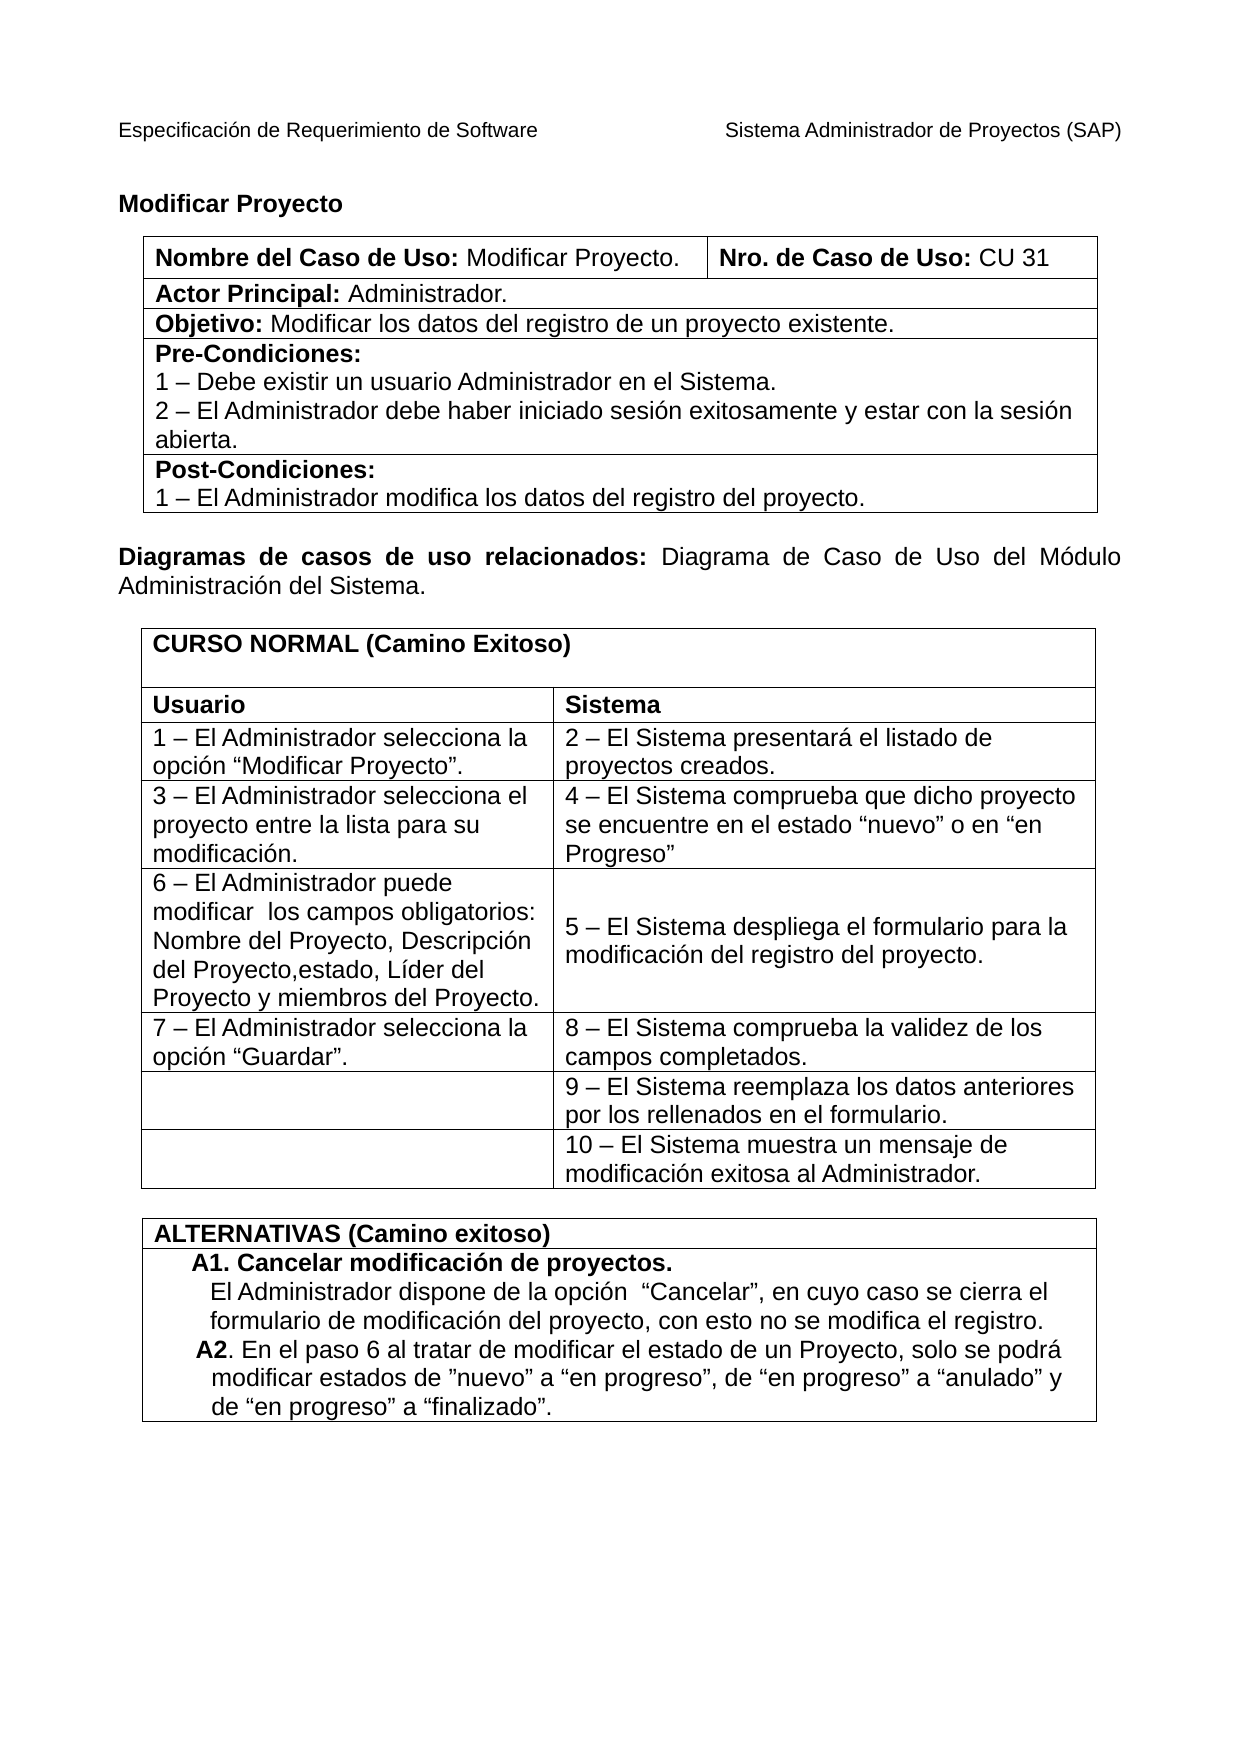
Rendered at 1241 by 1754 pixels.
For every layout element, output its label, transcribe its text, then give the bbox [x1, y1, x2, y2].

table_cell 8 – El Sistema comprueba la validez de los campos completados. [554, 1013, 1095, 1071]
table_cell 3 – El Administrador selecciona el proyecto entre la lista para su modificación. [142, 781, 553, 867]
text Modificar Proyecto [118, 189, 1122, 218]
table_cell Sistema [554, 688, 1095, 722]
table_cell [142, 1072, 553, 1129]
table_cell [142, 1130, 553, 1188]
table_header ALTERNATIVAS (Camino exitoso) [143, 1219, 1096, 1247]
table_header CURSO NORMAL (Camino Exitoso) [142, 629, 1095, 687]
table_cell 2 – El Sistema presentará el listado de proyectos creados. [554, 723, 1095, 780]
table_cell Pre-Condiciones: 1 – Debe existir un usuario Administrador en el Sistema. 2 – El Administrador debe haber iniciado sesión exitosamente y estar con la sesión abierta. [144, 339, 1097, 453]
table_cell Objetivo: Modificar los datos del registro de un proyecto existente. [144, 309, 1097, 337]
table_cell Post-Condiciones: 1 – El Administrador modifica los datos del registro del proyecto. [144, 455, 1097, 512]
table_cell A1. Cancelar modificación de proyectos. El Administrador dispone de la opción “Cancelar”, en cuyo caso se cierra el formulario de modificación del proyecto, con esto no se modifica el registro. A2. En el paso 6 al tratar de modificar el estado de un Proyecto, solo se podrá modificar estados de ”nuevo” a “en progreso”, de “en progreso” a “anulado” y de “en progreso” a “finalizado”. [143, 1249, 1096, 1421]
table_cell 10 – El Sistema muestra un mensaje de modificación exitosa al Administrador. [554, 1130, 1095, 1188]
table_cell 7 – El Administrador selecciona la opción “Guardar”. [142, 1013, 553, 1071]
table_header Nro. de Caso de Uso: CU 31 [708, 237, 1097, 278]
table_cell 6 – El Administrador puede modificar los campos obligatorios: Nombre del Proyecto, Descripción del Proyecto,estado, Líder del Proyecto y miembros del Proyecto. [142, 869, 553, 1012]
text Diagramas de casos de uso relacionados: Diagrama de Caso de Uso del Módulo Administración del Sistema. [118, 542, 1122, 599]
table_header Nombre del Caso de Uso: Modificar Proyecto. [144, 237, 707, 278]
table_cell 9 – El Sistema reemplaza los datos anteriores por los rellenados en el formulario. [554, 1072, 1095, 1129]
table_cell 4 – El Sistema comprueba que dicho proyecto se encuentre en el estado “nuevo” o en “en Progreso” [554, 781, 1095, 867]
table_cell Actor Principal: Administrador. [144, 279, 1097, 308]
table_cell Usuario [142, 688, 553, 722]
table_cell 5 – El Sistema despliega el formulario para la modificación del registro del proyecto. [554, 869, 1095, 1012]
table_cell 1 – El Administrador selecciona la opción “Modificar Proyecto”. [142, 723, 553, 780]
